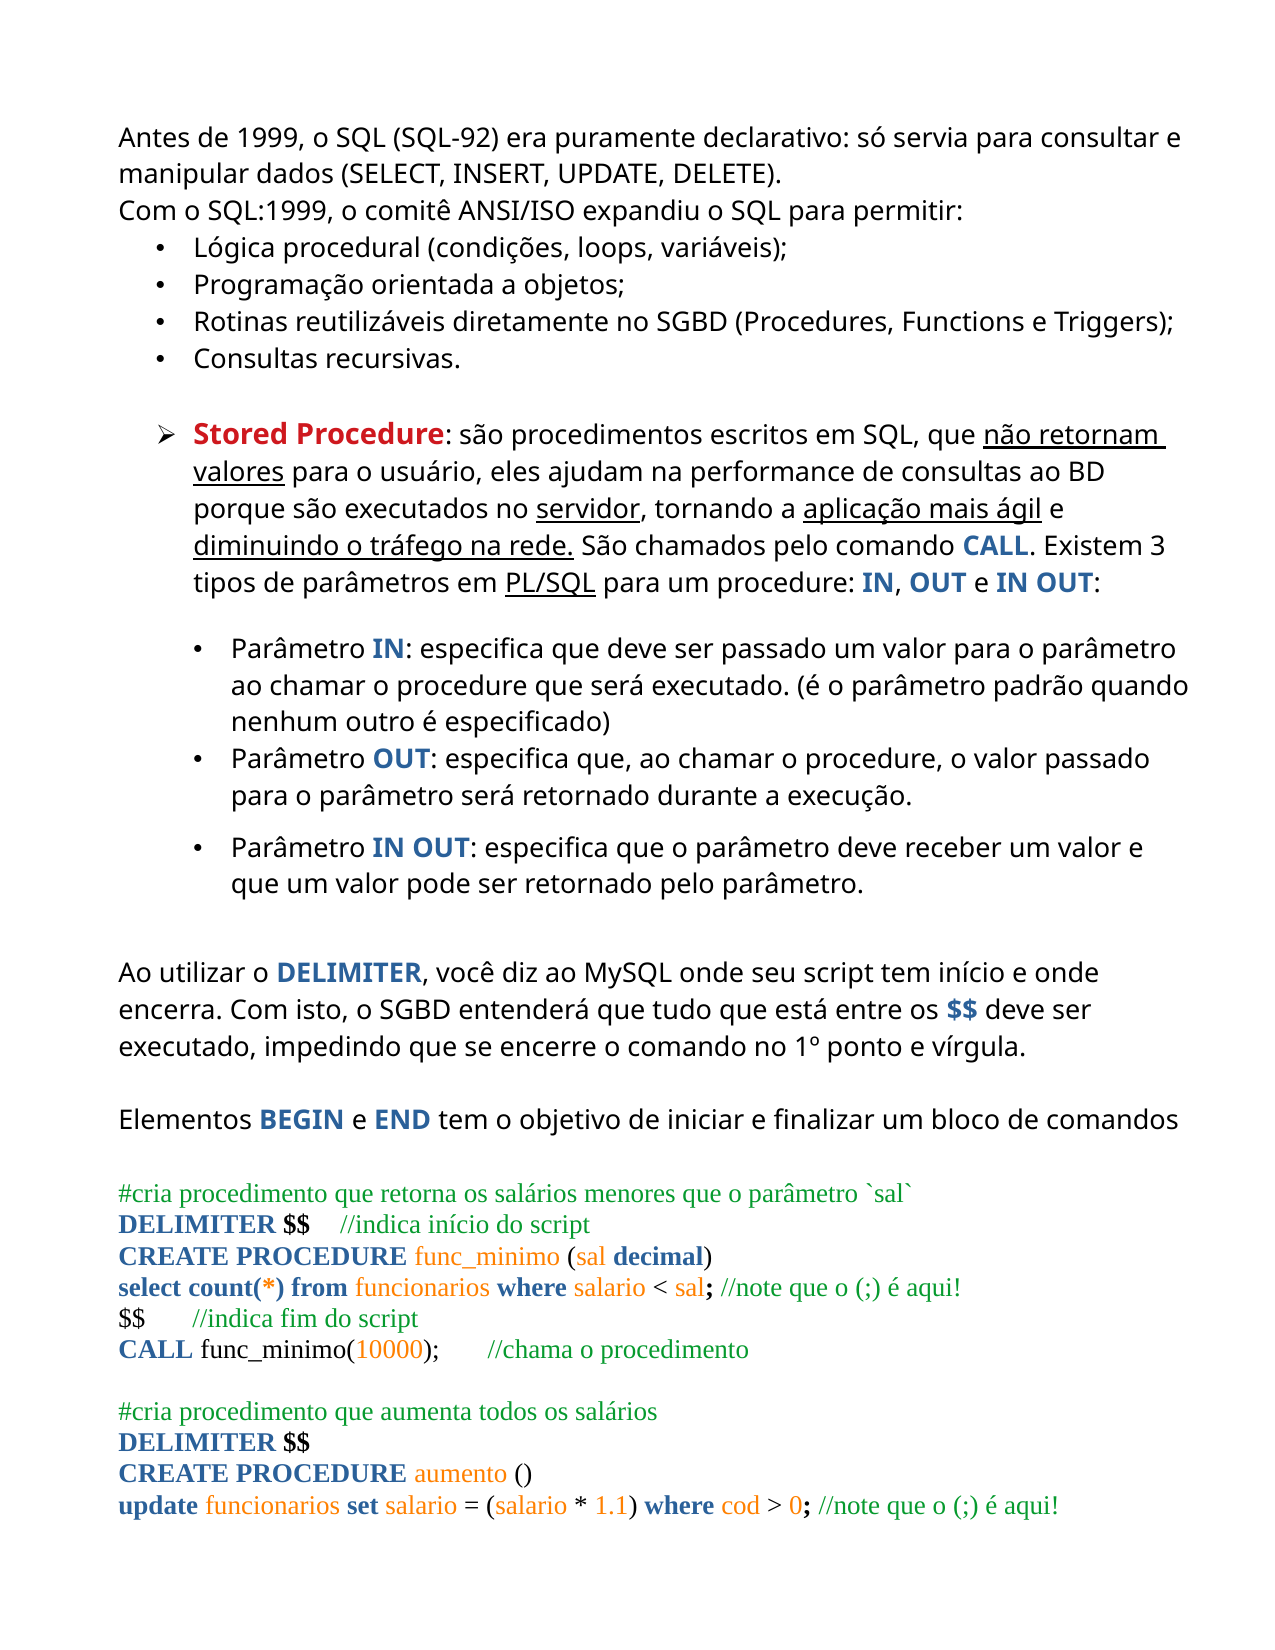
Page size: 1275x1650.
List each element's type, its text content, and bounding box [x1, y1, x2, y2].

list Stored Procedure: são procedimentos escritos em SQL, que não retornam valores para o usuário, eles ajudam na performance de consultas ao BD porque são executados no servidor, tornando a aplicação mais ágil e diminuindo o tráfego na rede. São chamados pelo comando CALL. Existem 3 tipos de parâmetros em PL/SQL para um procedure: IN, OUT e IN OUT: [156, 413, 1193, 600]
text Antes de 1999, o SQL (SQL-92) era puramente declarativo: só servia para consultar e manipular dados (SELECT, INSERT, UPDATE, DELETE). Com o SQL:1999, o comitê ANSI/ISO expandiu o SQL para permitir: [118, 118, 1193, 229]
list Rotinas reutilizáveis diretamente no SGBD (Procedures, Functions e Triggers); [156, 302, 1193, 339]
text Elementos BEGIN e END tem o objetivo de iniciar e finalizar um bloco de comandos [118, 1064, 1193, 1138]
text select count(*) from funcionarios where salario < sal; //note que o (;) é aqui! [118, 1271, 1193, 1302]
list Programação orientada a objetos; [156, 266, 1193, 302]
text CREATE PROCEDURE func_minimo (sal decimal) [118, 1239, 1193, 1271]
list Parâmetro OUT: especifica que, ao chamar o procedure, o valor passado para o parâmetro será retornado durante a execução. [193, 740, 1193, 813]
text #cria procedimento que aumenta todos os salários [118, 1395, 1193, 1426]
list Parâmetro IN OUT: especifica que o parâmetro deve receber um valor e que um valor pode ser retornado pelo parâmetro. [193, 828, 1193, 902]
list Parâmetro IN: especifica que deve ser passado um valor para o parâmetro ao chamar o procedure que será executado. (é o parâmetro padrão quando nenhum outro é especificado) [193, 629, 1193, 740]
text Ao utilizar o DELIMITER, você diz ao MySQL onde seu script tem início e onde encerra. Com isto, o SGBD entenderá que tudo que está entre os $$ deve ser executado, impedindo que se encerre o comando no 1º ponto e vírgula. [118, 953, 1193, 1064]
text DELIMITER $$ //indica início do script [118, 1208, 1193, 1239]
text #cria procedimento que retorna os salários menores que o parâmetro `sal` [118, 1177, 1193, 1208]
list Consultas recursivas. [156, 339, 1193, 376]
list Lógica procedural (condições, loops, variáveis); [156, 229, 1193, 266]
text $$ //indica fim do script [118, 1302, 1193, 1333]
text update funcionarios set salario = (salario * 1.1) where cod > 0; //note que o (;) é aqui! [118, 1489, 1228, 1520]
text CALL func_minimo(10000); //chama o procedimento [118, 1333, 1193, 1364]
text CREATE PROCEDURE aumento () [118, 1458, 1193, 1489]
text DELIMITER $$ [118, 1426, 1193, 1458]
